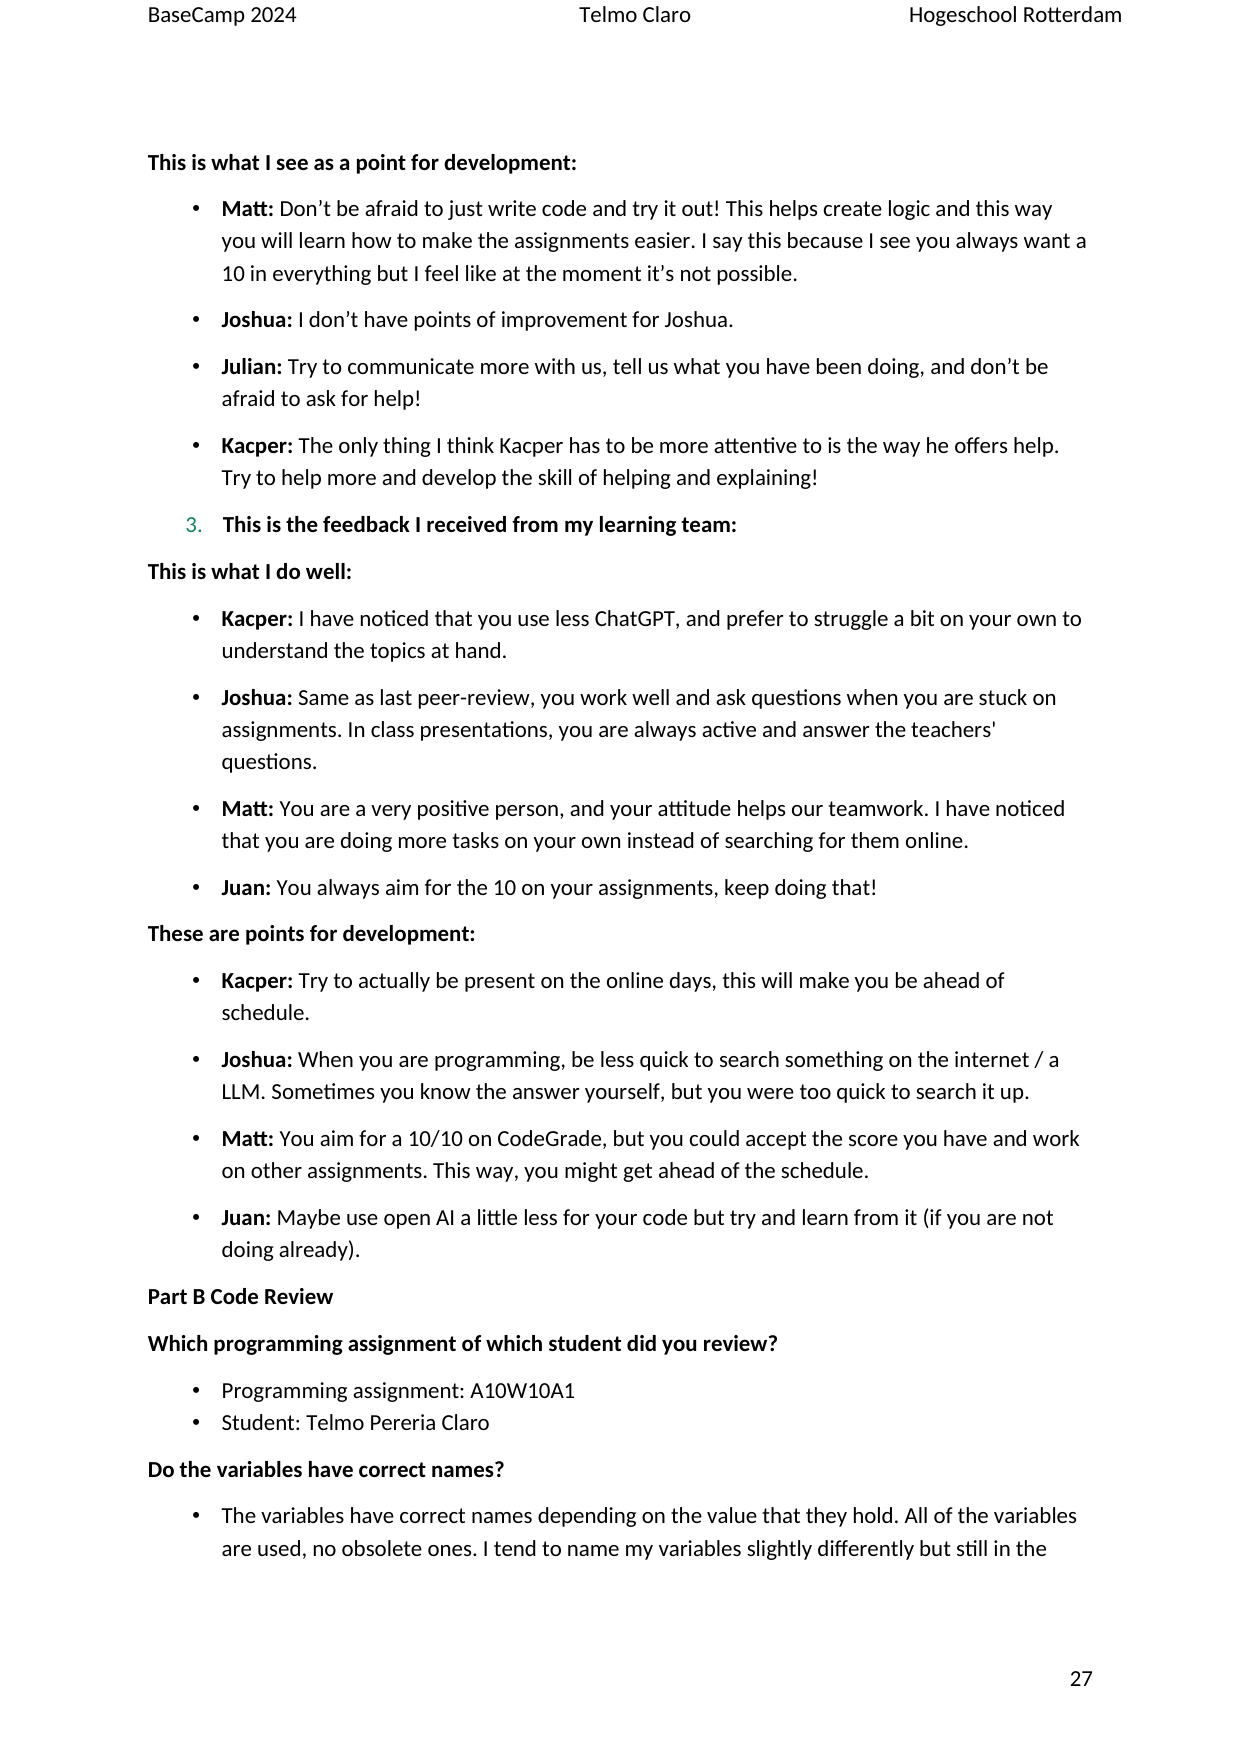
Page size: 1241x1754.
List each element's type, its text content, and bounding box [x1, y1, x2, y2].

text Part B Code Review [148, 1282, 1093, 1310]
text These are points for development: [148, 919, 1093, 948]
list Joshua: When you are programming, be less quick to search something on the internet / a LLM. Sometimes you know the answer yourself, but you were too quick to search it up. [192, 1045, 1093, 1106]
text This is what I do well: [148, 557, 1093, 585]
list Juan: You always aim for the 10 on your assignments, keep doing that! [192, 873, 1093, 901]
text This is what I see as a point for development: [148, 148, 1093, 176]
list Student: Telmo Pereria Claro [192, 1408, 1093, 1436]
list Matt: You aim for a 10/10 on CodeGrade, but you could accept the score you have and work on other assignments. This way, you might get ahead of the schedule. [192, 1124, 1093, 1184]
list This is the feedback I received from my learning team: [185, 510, 1093, 538]
list Julian: Try to communicate more with us, tell us what you have been doing, and don’t be afraid to ask for help! [192, 352, 1093, 412]
list Kacper: Try to actually be present on the online days, this will make you be ahead of schedule. [192, 966, 1093, 1027]
list Joshua: Same as last peer-review, you work well and ask questions when you are stuck on assignments. In class presentations, you are always active and answer the teachers' questions. [192, 683, 1093, 775]
list Kacper: The only thing I think Kacper has to be more attentive to is the way he offers help. Try to help more and develop the skill of helping and explaining! [192, 431, 1093, 491]
list Programming assignment: A10W10A1 [192, 1376, 1093, 1404]
text Do the variables have correct names? [148, 1455, 1093, 1483]
list Matt: Don’t be afraid to just write code and try it out! This helps create logic and this way you will learn how to make the assignments easier. I say this because I see you always want a 10 in everything but I feel like at the moment it’s not possible. [192, 194, 1093, 287]
text Which programming assignment of which student did you review? [148, 1329, 1093, 1357]
list Matt: You are a very positive person, and your attitude helps our teamwork. I have noticed that you are doing more tasks on your own instead of searching for them online. [192, 794, 1093, 854]
list Kacper: I have noticed that you use less ChatGPT, and prefer to struggle a bit on your own to understand the topics at hand. [192, 604, 1093, 664]
list The variables have correct names depending on the value that they hold. All of the variables are used, no obsolete ones. I tend to name my variables slightly differently but still in the [192, 1501, 1093, 1562]
list Juan: Maybe use open AI a little less for your code but try and learn from it (if you are not doing already). [192, 1203, 1093, 1263]
list Joshua: I don’t have points of improvement for Joshua. [192, 306, 1093, 333]
